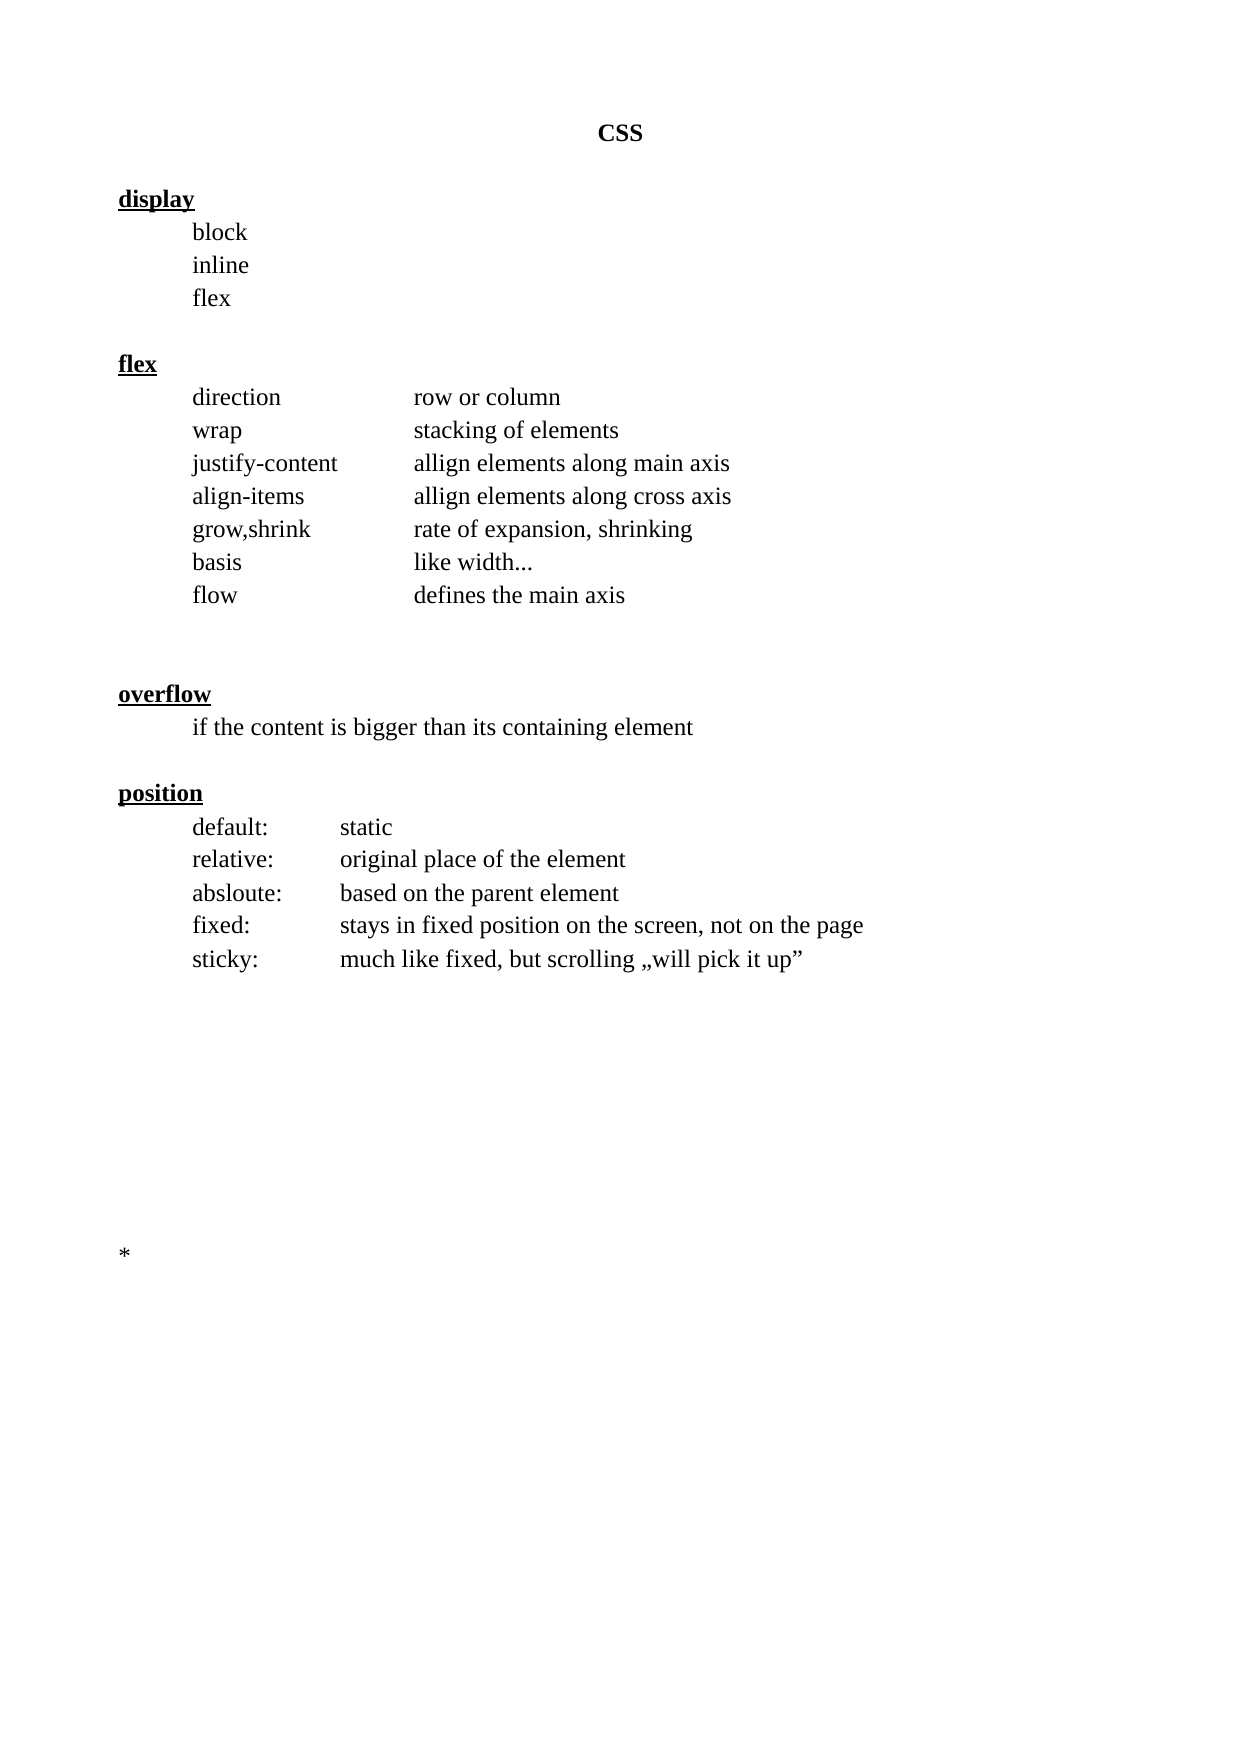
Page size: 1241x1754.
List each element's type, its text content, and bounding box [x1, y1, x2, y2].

text flex [118, 283, 1122, 312]
text if the content is bigger than its containing element [118, 712, 1122, 741]
text wrap stacking of elements [118, 415, 1122, 444]
text sticky: much like fixed, but scrolling „will pick it up” [118, 944, 1122, 972]
text block [118, 217, 1122, 246]
text position [118, 778, 1122, 807]
text align-items allign elements along cross axis [118, 481, 1122, 510]
text flex [118, 349, 1122, 378]
text justify-content allign elements along main axis [118, 448, 1122, 477]
text display [118, 184, 1122, 213]
text direction row or column [118, 382, 1122, 411]
text default: static [118, 812, 1122, 840]
text relative: original place of the element [118, 844, 1122, 873]
text CSS [118, 118, 1122, 147]
text inline [118, 250, 1122, 279]
text grow,shrink rate of expansion, shrinking [118, 514, 1122, 543]
text absloute: based on the parent element [118, 878, 1122, 906]
text flow defines the main axis [118, 580, 1122, 609]
text * [118, 1241, 1122, 1269]
text fixed: stays in fixed position on the screen, not on the page [118, 911, 1122, 939]
text basis like width... [118, 547, 1122, 576]
text overflow [118, 679, 1122, 708]
